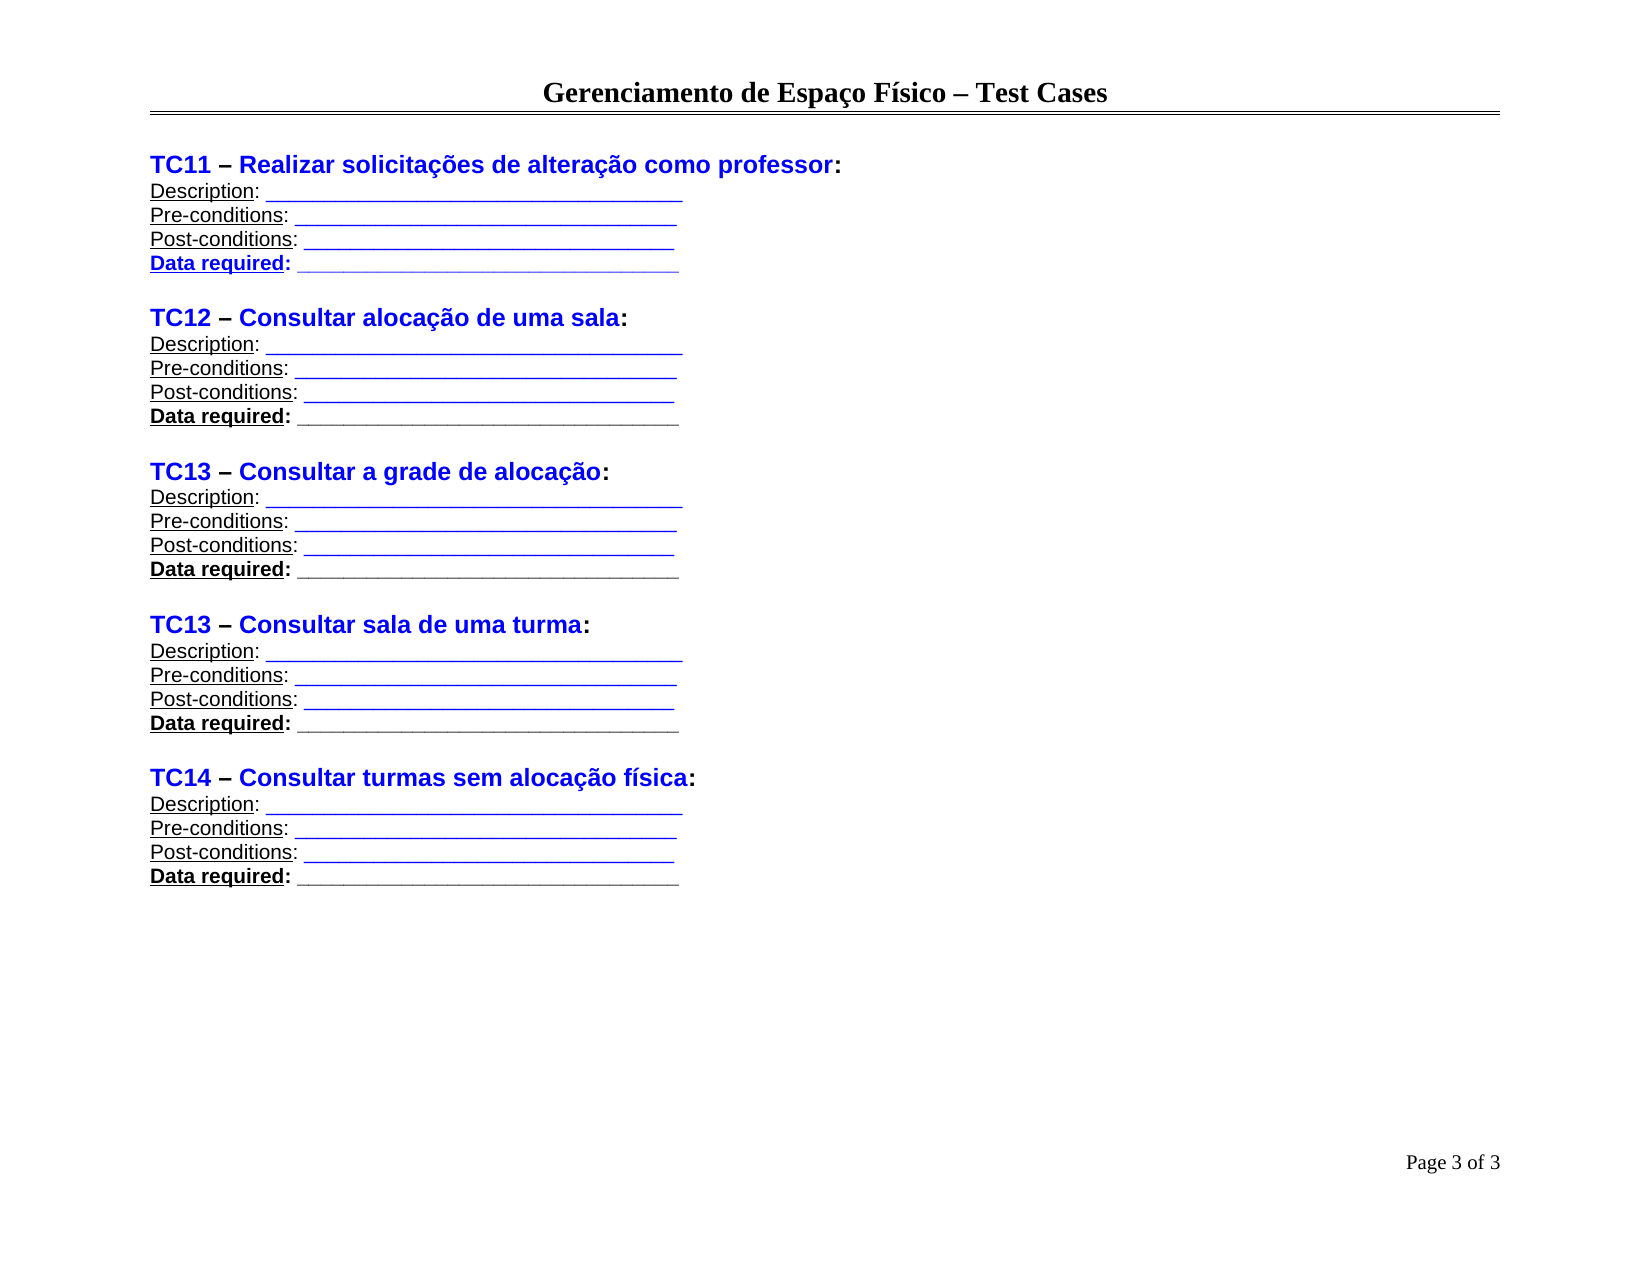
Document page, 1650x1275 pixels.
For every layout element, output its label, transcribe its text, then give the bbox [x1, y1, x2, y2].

text Pre-conditions: _________________________________ [150, 356, 1500, 380]
text Data required: _________________________________ [150, 557, 1500, 581]
text TC13 – Consultar sala de uma turma: [150, 610, 1500, 639]
text Pre-conditions: _________________________________ [150, 509, 1500, 533]
text Post-conditions: ________________________________ [150, 840, 1500, 864]
text Description: ____________________________________ [150, 639, 1500, 663]
text Post-conditions: ________________________________ [150, 687, 1500, 711]
text Post-conditions: ________________________________ [150, 533, 1500, 557]
text Description: ____________________________________ [150, 179, 1500, 203]
text Post-conditions: ________________________________ [150, 380, 1500, 404]
text Data required: _________________________________ [150, 864, 1500, 888]
text Pre-conditions: _________________________________ [150, 663, 1500, 687]
text Description: ____________________________________ [150, 485, 1500, 509]
text Post-conditions: ________________________________ [150, 227, 1500, 251]
text Data required: _________________________________ [150, 251, 1500, 274]
text Description: ____________________________________ [150, 792, 1500, 816]
text Pre-conditions: _________________________________ [150, 203, 1500, 227]
text Data required: _________________________________ [150, 711, 1500, 734]
text TC13 – Consultar a grade de alocação: [150, 457, 1500, 485]
text TC11 – Realizar solicitações de alteração como professor: [150, 150, 1500, 179]
text Data required: _________________________________ [150, 404, 1500, 428]
text Description: ____________________________________ [150, 332, 1500, 356]
text Pre-conditions: _________________________________ [150, 816, 1500, 840]
text TC14 – Consultar turmas sem alocação física: [150, 763, 1500, 792]
text TC12 – Consultar alocação de uma sala: [150, 303, 1500, 332]
